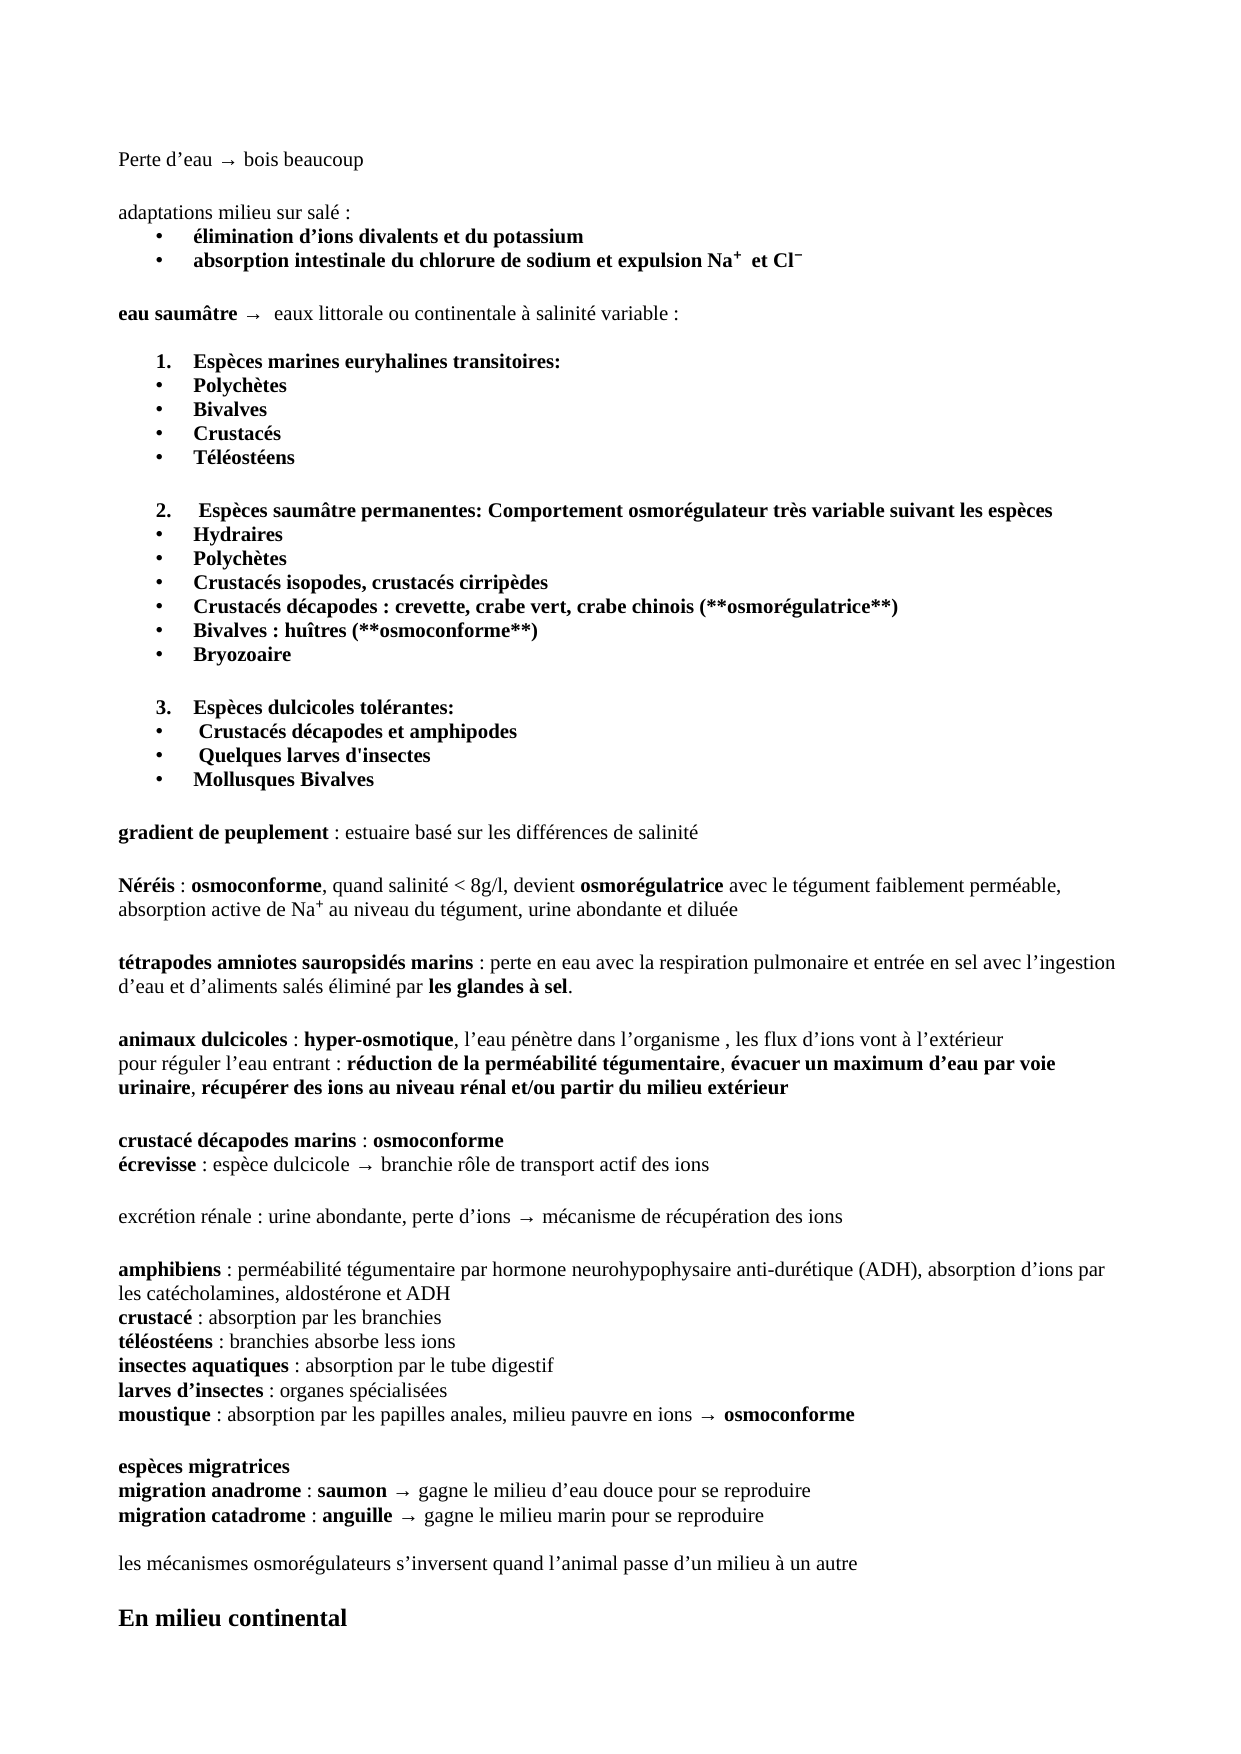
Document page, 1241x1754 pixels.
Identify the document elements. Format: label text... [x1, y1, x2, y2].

list Crustacés décapodes : crevette, crabe vert, crabe chinois (**osmorégulatrice**) [156, 594, 1122, 618]
text tétrapodes amniotes sauropsidés marins : perte en eau avec la respiration pulmonaire et entrée en sel avec l’ingestion d’eau et d’aliments salés éliminé par les glandes à sel. [118, 950, 1122, 998]
text Perte d’eau → bois beaucoup [118, 147, 1122, 171]
list Espèces dulcicoles tolérantes: [156, 695, 1122, 719]
text En milieu continental [118, 1603, 1122, 1632]
text téléostéens : branchies absorbe less ions [118, 1329, 1122, 1353]
text amphibiens : perméabilité tégumentaire par hormone neurohypophysaire anti-durétique (ADH), absorption d’ions par les catécholamines, aldostérone et ADH [118, 1257, 1122, 1305]
text migration catadrome : anguille → gagne le milieu marin pour se reproduire [118, 1502, 1122, 1527]
list absorption intestinale du chlorure de sodium et expulsion Na⁺ et Cl⁻ [156, 248, 1122, 272]
list Bryozoaire [156, 642, 1122, 666]
list Bivalves : huîtres (**osmoconforme**) [156, 618, 1122, 642]
text insectes aquatiques : absorption par le tube digestif [118, 1353, 1122, 1377]
list Crustacés isopodes, crustacés cirripèdes [156, 570, 1122, 594]
text excrétion rénale : urine abondante, perte d’ions → mécanisme de récupération des ions [118, 1204, 1122, 1228]
text espèces migratrices [118, 1454, 1122, 1478]
list Polychètes [156, 546, 1122, 570]
text larves d’insectes : organes spécialisées [118, 1377, 1122, 1402]
text crustacé : absorption par les branchies [118, 1305, 1122, 1329]
text adaptations milieu sur salé : [118, 200, 1122, 224]
list Crustacés [156, 421, 1122, 445]
list Hydraires [156, 522, 1122, 546]
list Quelques larves d'insectes [156, 743, 1122, 767]
list Crustacés décapodes et amphipodes [156, 719, 1122, 743]
list Téléostéens [156, 445, 1122, 469]
text migration anadrome : saumon → gagne le milieu d’eau douce pour se reproduire [118, 1478, 1122, 1502]
list élimination d’ions divalents et du potassium [156, 224, 1122, 248]
text gradient de peuplement : estuaire basé sur les différences de salinité [118, 820, 1122, 844]
text pour réguler l’eau entrant : réduction de la perméabilité tégumentaire, évacuer un maximum d’eau par voie urinaire, récupérer des ions au niveau rénal et/ou partir du milieu extérieur [118, 1051, 1122, 1099]
list Espèces saumâtre permanentes: Comportement osmorégulateur très variable suivant les espèces [156, 498, 1122, 522]
text Néréis : osmoconforme, quand salinité < 8g/l, devient osmorégulatrice avec le tégument faiblement perméable, absorption active de Na⁺ au niveau du tégument, urine abondante et diluée [118, 873, 1122, 921]
text écrevisse : espèce dulcicole → branchie rôle de transport actif des ions [118, 1152, 1122, 1176]
text les mécanismes osmorégulateurs s’inversent quand l’animal passe d’un milieu à un autre [118, 1551, 1122, 1575]
text moustique : absorption par les papilles anales, milieu pauvre en ions → osmoconforme [118, 1402, 1122, 1426]
text eau saumâtre → eaux littorale ou continentale à salinité variable : [118, 301, 1122, 325]
list Bivalves [156, 397, 1122, 421]
text crustacé décapodes marins : osmoconforme [118, 1127, 1122, 1152]
list Espèces marines euryhalines transitoires: [156, 349, 1122, 373]
list Mollusques Bivalves [156, 767, 1122, 791]
list Polychètes [156, 373, 1122, 397]
text animaux dulcicoles : hyper-osmotique, l’eau pénètre dans l’organisme , les flux d’ions vont à l’extérieur [118, 1027, 1122, 1051]
